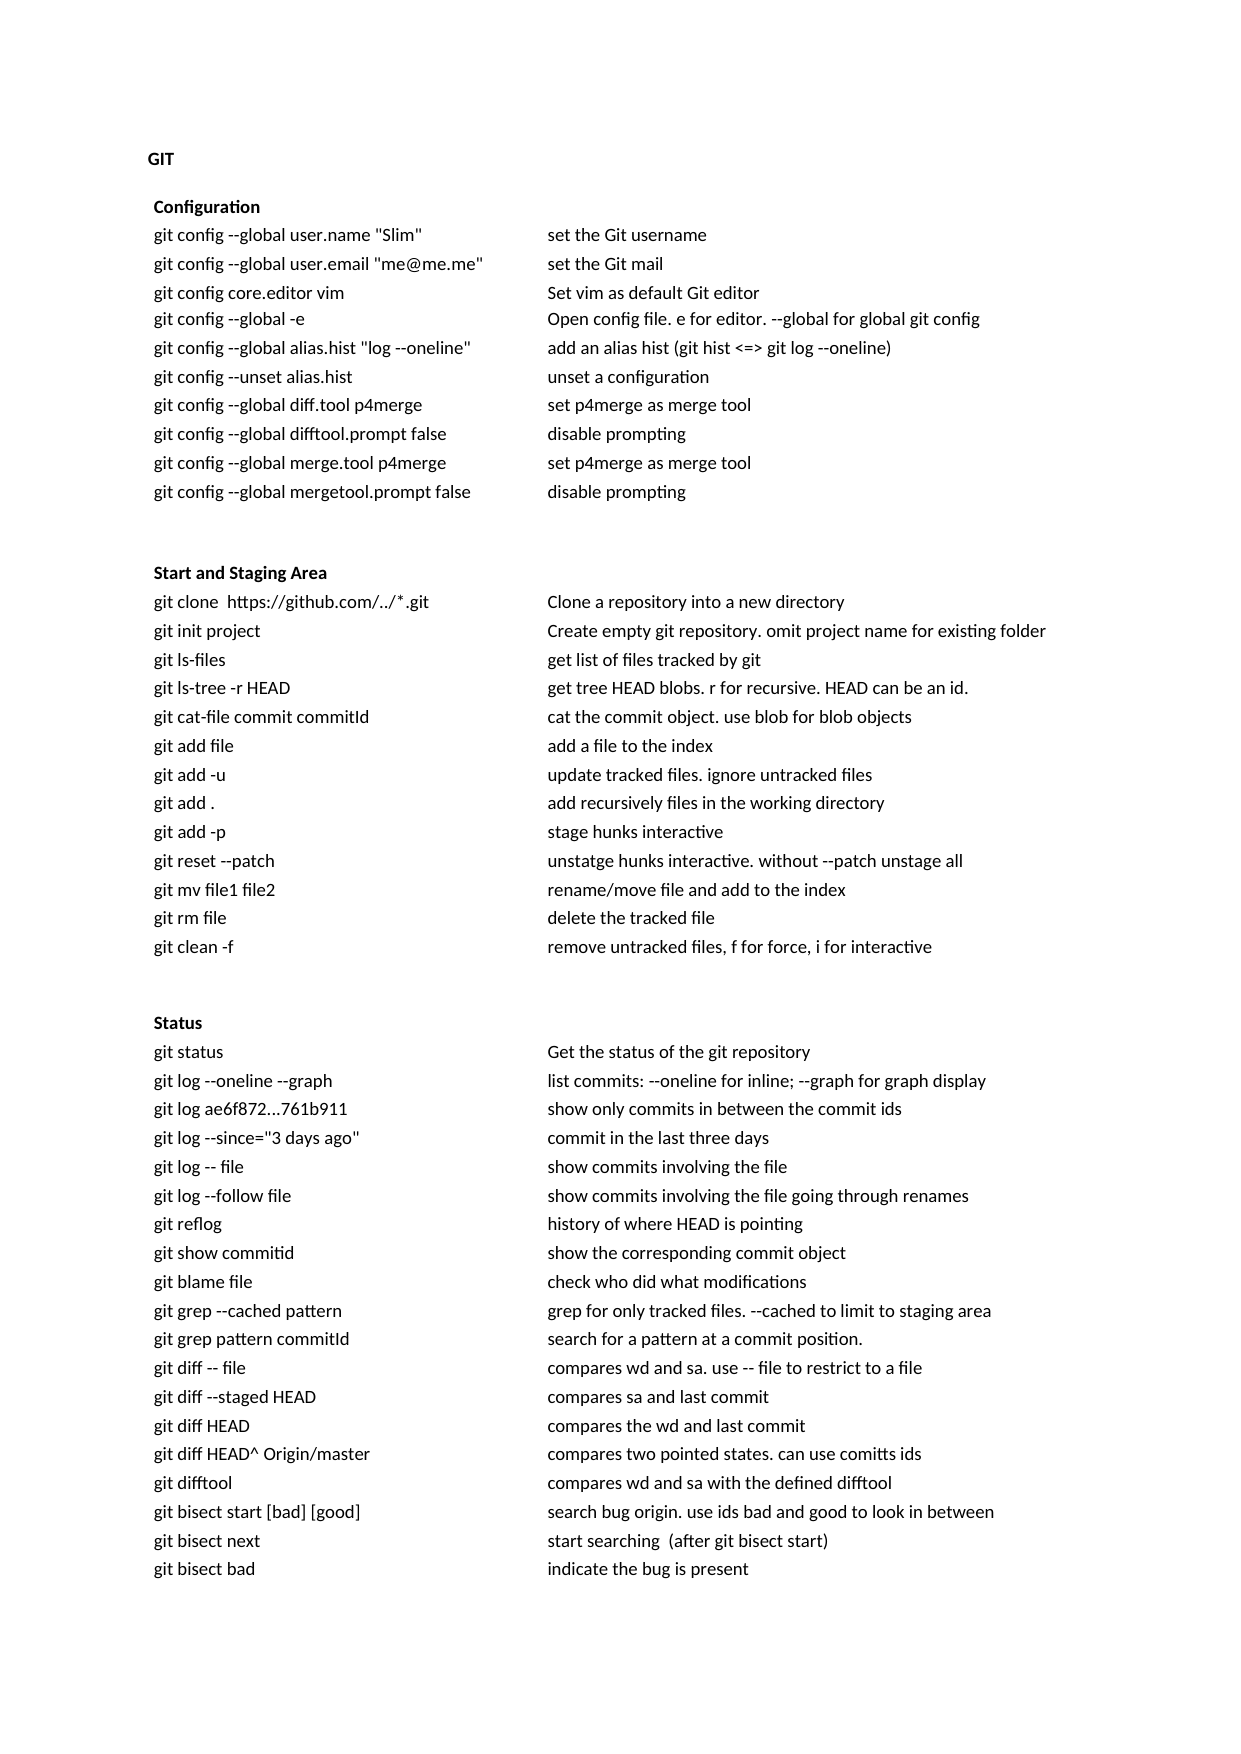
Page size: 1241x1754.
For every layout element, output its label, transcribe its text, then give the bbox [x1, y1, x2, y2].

table_cell git reflog [146, 1207, 540, 1235]
table_cell cat the commit object. use blob for blob objects [540, 700, 1131, 728]
table_cell git grep pattern commitId [146, 1322, 540, 1350]
table_cell git add -p [146, 815, 540, 843]
table_cell Create empty git repository. omit project name for existing folder [540, 613, 1131, 642]
table_cell Set vim as default Git editor [540, 281, 1128, 307]
table_cell git status [146, 1034, 540, 1063]
table_cell history of where HEAD is pointing [540, 1207, 1093, 1235]
table_cell git log --follow file [146, 1178, 540, 1207]
table_cell add a file to the index [540, 728, 1131, 757]
table_cell disable prompting [540, 422, 1128, 451]
table_cell Open config file. e for editor. --global for global git config [540, 307, 1128, 336]
table_cell git diff HEAD^ Origin/master [146, 1437, 540, 1465]
table_cell search bug origin. use ids bad and good to look in between [540, 1494, 1093, 1523]
table_cell git config --global alias.hist "log --oneline" [146, 336, 540, 365]
table_cell set p4merge as merge tool [540, 451, 1128, 480]
table_cell git reset --patch [146, 843, 540, 872]
table_cell Get the status of the git repository [540, 1034, 1093, 1063]
table_cell rename/move file and add to the index [540, 872, 1131, 901]
table_cell git log --oneline --graph [146, 1063, 540, 1092]
table_cell git difftool [146, 1465, 540, 1494]
table_cell get tree HEAD blobs. r for recursive. HEAD can be an id. [540, 671, 1131, 699]
table_cell git clone https://github.com/../*.git [146, 585, 540, 613]
table_cell compares two pointed states. can use comitts ids [540, 1437, 1093, 1465]
table_cell show only commits in between the commit ids [540, 1092, 1093, 1120]
table_cell git ls-tree -r HEAD [146, 671, 540, 699]
table_cell git config --global mergetool.prompt false [146, 480, 540, 508]
table_cell git add -u [146, 757, 540, 786]
table_cell get list of files tracked by git [540, 642, 1131, 671]
table_cell unstatge hunks interactive. without --patch unstage all [540, 843, 1131, 872]
table_cell git clean -f [146, 930, 540, 958]
table_cell git diff HEAD [146, 1408, 540, 1437]
table_cell git rm file [146, 901, 540, 929]
table_cell start searching (after git bisect start) [540, 1523, 1093, 1552]
table_cell git diff --staged HEAD [146, 1379, 540, 1408]
table_cell git ls-files [146, 642, 540, 671]
table_cell stage hunks interactive [540, 815, 1131, 843]
table_cell update tracked files. ignore untracked files [540, 757, 1131, 786]
table_header [540, 1005, 1093, 1034]
table_cell compares sa and last commit [540, 1379, 1093, 1408]
table_cell git grep --cached pattern [146, 1293, 540, 1322]
table_cell disable prompting [540, 480, 1128, 508]
table_cell git add file [146, 728, 540, 757]
table_header Status [146, 1005, 540, 1034]
table_cell add recursively files in the working directory [540, 786, 1131, 814]
table_cell git config --global user.email "me@me.me" [146, 252, 540, 281]
table_cell git log ae6f872...761b911 [146, 1092, 540, 1120]
table_cell git config --global -e [146, 307, 540, 336]
table_cell git bisect start [bad] [good] [146, 1494, 540, 1523]
table_cell indicate the bug is present [540, 1552, 1093, 1580]
table_cell list commits: --oneline for inline; --graph for graph display [540, 1063, 1093, 1092]
table_cell show commits involving the file going through renames [540, 1178, 1093, 1207]
table_cell grep for only tracked files. --cached to limit to staging area [540, 1293, 1093, 1322]
table_cell add an alias hist (git hist <=> git log --oneline) [540, 336, 1128, 365]
table_cell compares wd and sa with the defined difftool [540, 1465, 1093, 1494]
table_cell git mv file1 file2 [146, 872, 540, 901]
table_header Start and Staging Area [146, 556, 1131, 584]
table_cell Clone a repository into a new directory [540, 585, 1131, 613]
table_cell git blame file [146, 1264, 540, 1293]
table_cell show commits involving the file [540, 1149, 1093, 1178]
table_cell unset a configuration [540, 365, 1128, 393]
table_cell git cat-file commit commitId [146, 700, 540, 728]
table_cell show the corresponding commit object [540, 1235, 1093, 1264]
table_cell git show commitid [146, 1235, 540, 1264]
table_cell check who did what modifications [540, 1264, 1093, 1293]
table_cell git config --global user.name "Slim" [146, 224, 540, 252]
table_cell compares the wd and last commit [540, 1408, 1093, 1437]
table_cell git log --since="3 days ago" [146, 1120, 540, 1149]
table_cell search for a pattern at a commit position. [540, 1322, 1093, 1350]
table_cell git config --global difftool.prompt false [146, 422, 540, 451]
table_cell delete the tracked file [540, 901, 1131, 929]
table_cell compares wd and sa. use -- file to restrict to a file [540, 1350, 1093, 1379]
table_cell set p4merge as merge tool [540, 394, 1128, 422]
table_cell commit in the last three days [540, 1120, 1093, 1149]
table_header Configuration [146, 195, 1128, 223]
table_cell set the Git mail [540, 252, 1128, 281]
text GIT [148, 148, 1093, 171]
table_cell git bisect bad [146, 1552, 540, 1580]
table_cell remove untracked files, f for force, i for interactive [540, 930, 1131, 958]
table_cell git config core.editor vim [146, 281, 540, 307]
table_cell git config --global diff.tool p4merge [146, 394, 540, 422]
table_cell set the Git username [540, 224, 1128, 252]
table_cell git config --global merge.tool p4merge [146, 451, 540, 480]
table_cell git init project [146, 613, 540, 642]
table_cell git bisect next [146, 1523, 540, 1552]
table_cell git diff -- file [146, 1350, 540, 1379]
table_cell git log -- file [146, 1149, 540, 1178]
table_cell git config --unset alias.hist [146, 365, 540, 393]
table_cell git add . [146, 786, 540, 814]
